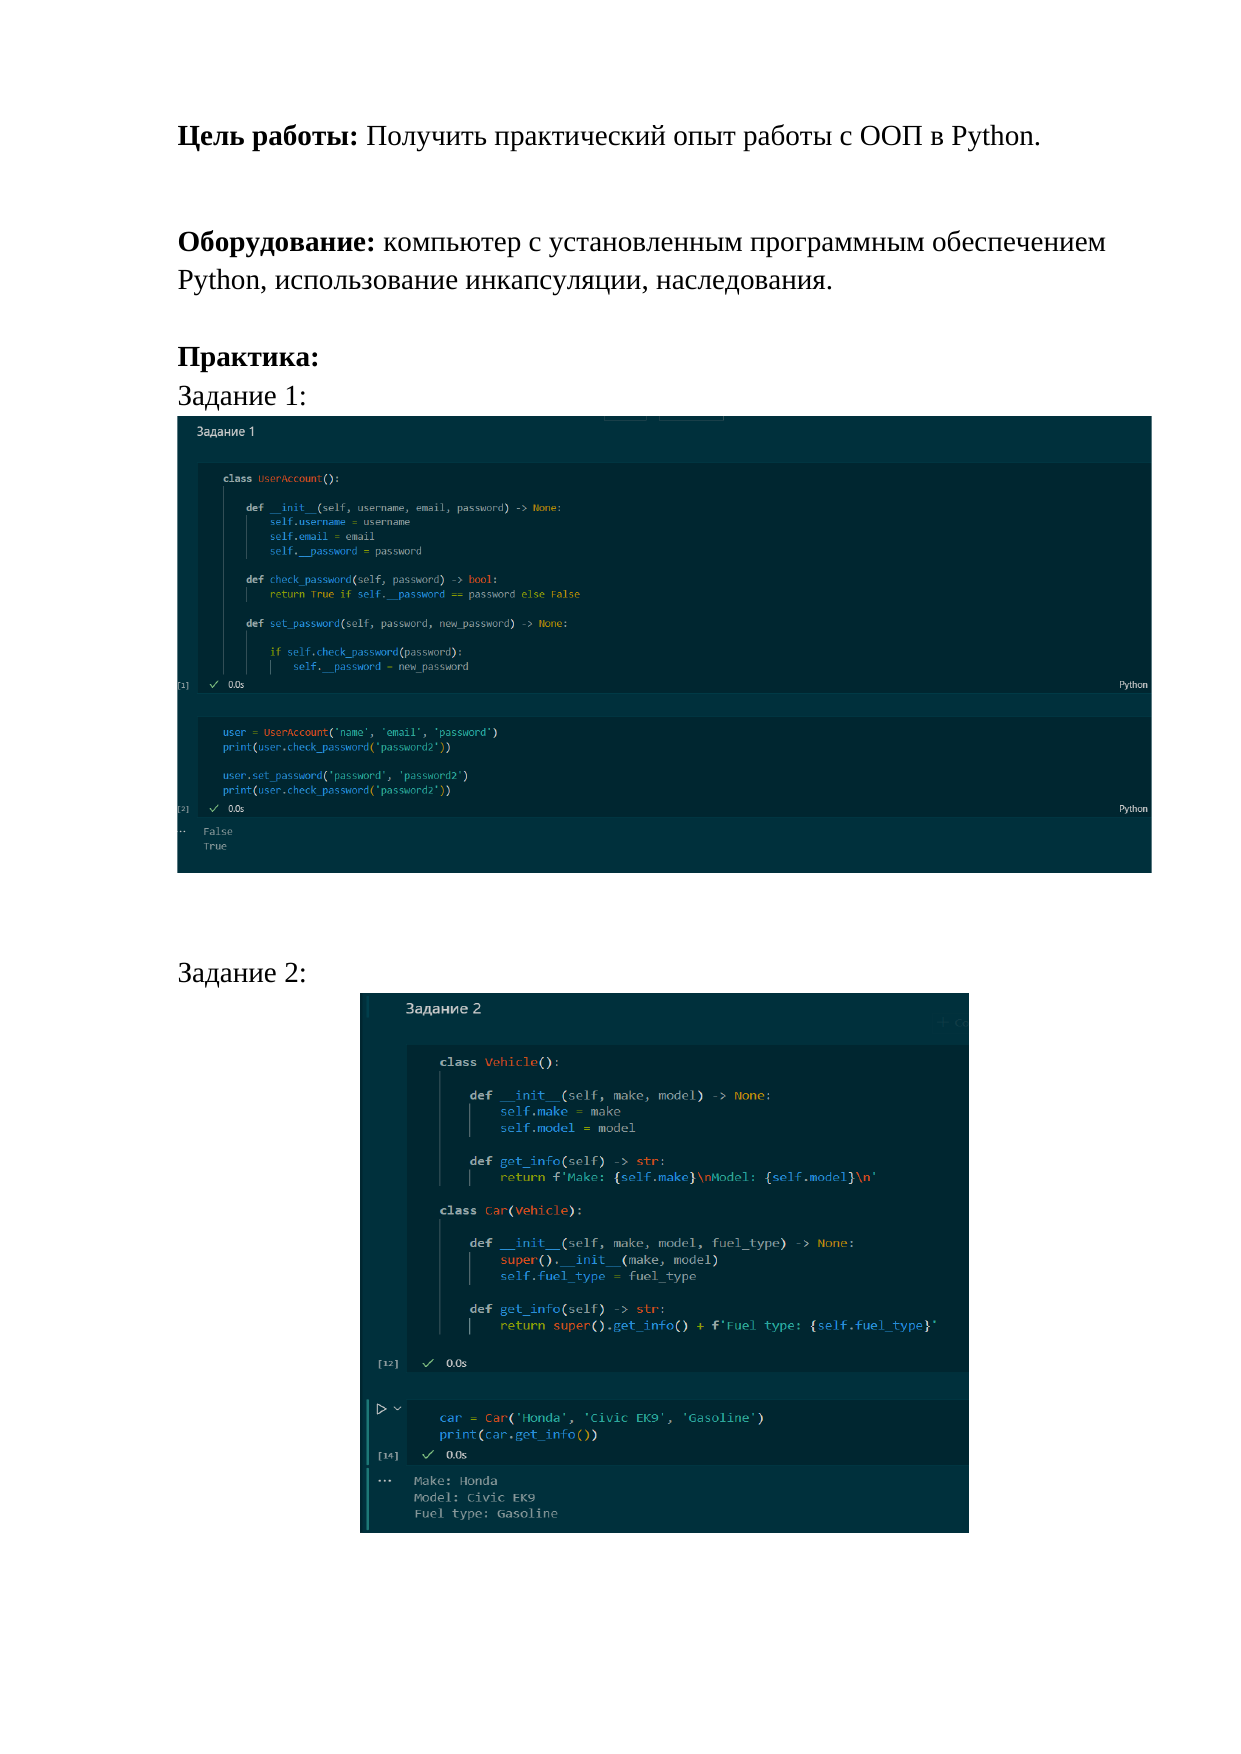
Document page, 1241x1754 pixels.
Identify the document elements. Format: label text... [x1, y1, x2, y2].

text Задание 2: [177, 955, 1152, 988]
picture [408, 1401, 969, 1465]
picture [199, 464, 1152, 693]
text Цель работы: Получить практический опыт работы с ООП в Python. [177, 118, 1152, 152]
text Практика: [177, 339, 1152, 373]
picture [408, 1046, 969, 1371]
picture [415, 1495, 423, 1501]
text Задание 1: [177, 378, 1152, 411]
text Оборудование: компьютер с установленным программным обеспечением Python, использование инкапсуляции, наследования. [177, 224, 1152, 296]
picture [199, 718, 1152, 816]
picture [447, 1007, 455, 1013]
